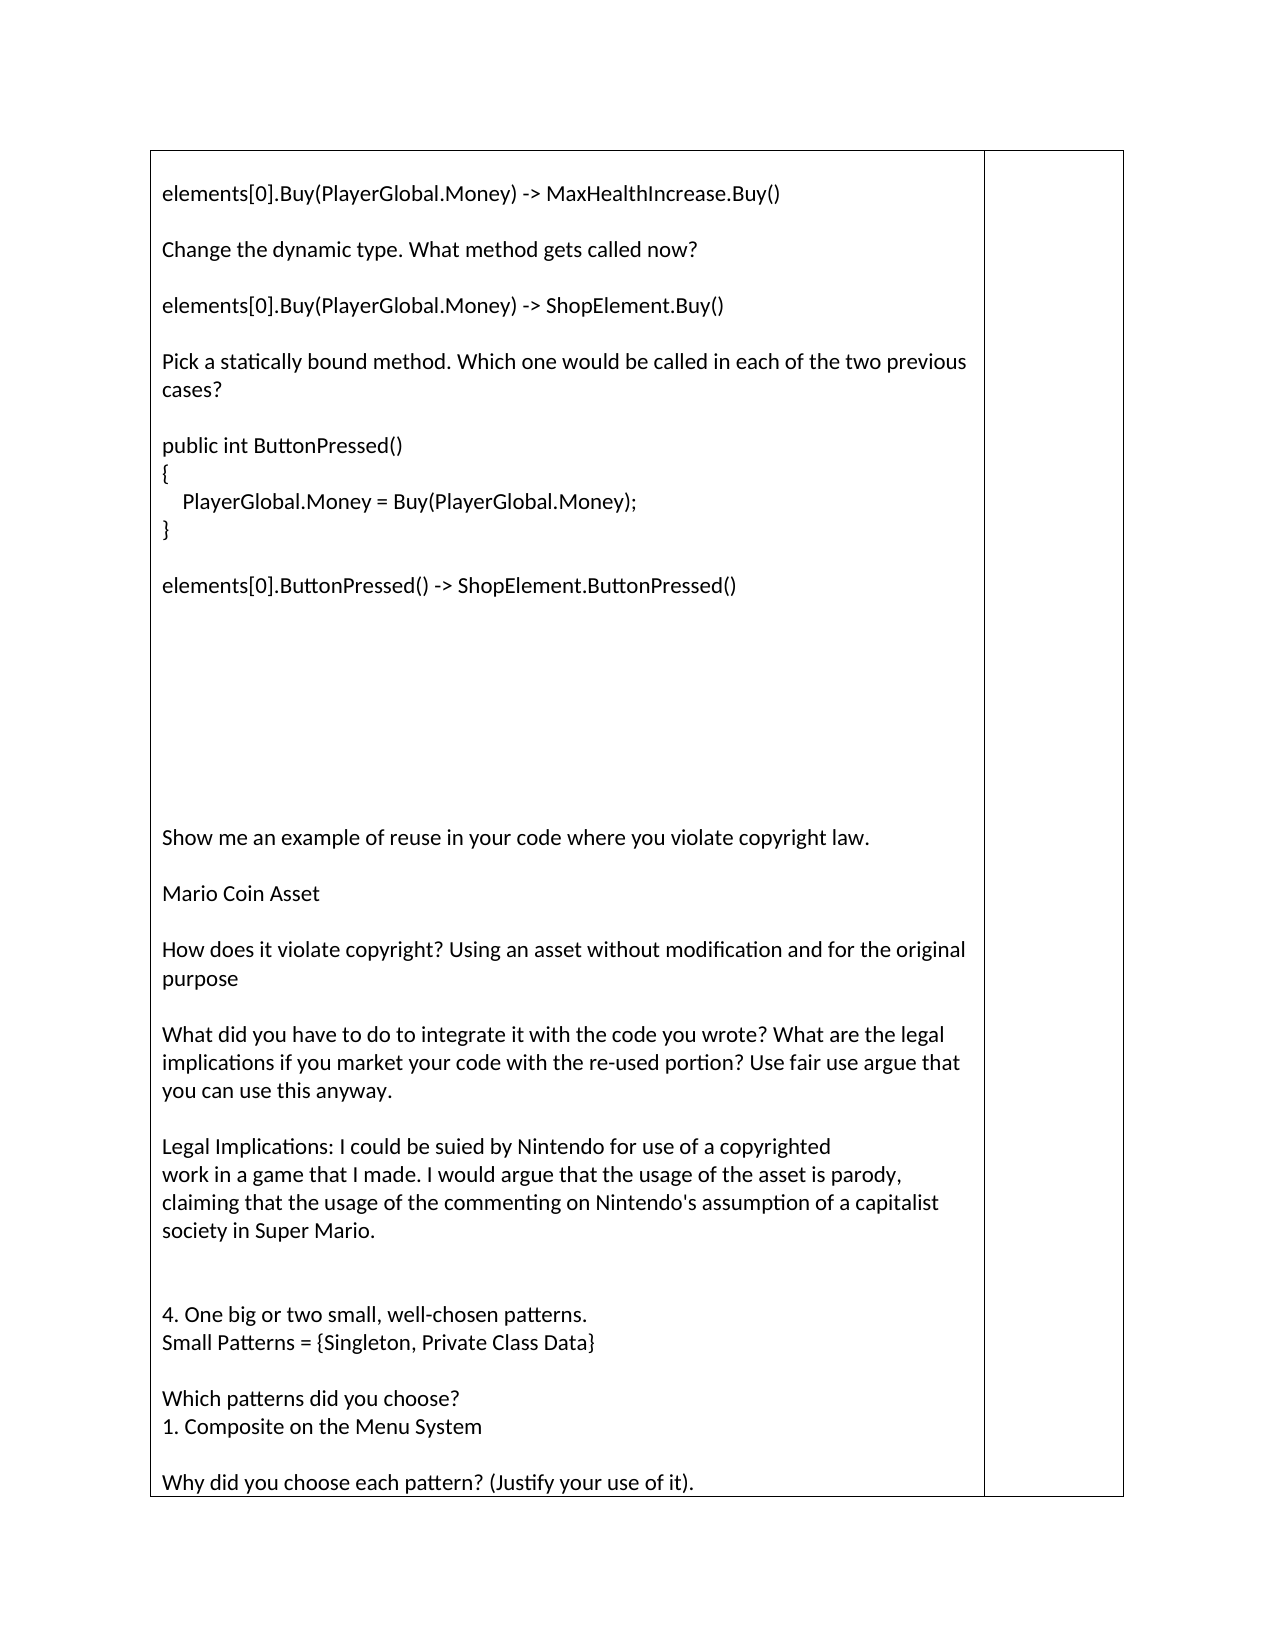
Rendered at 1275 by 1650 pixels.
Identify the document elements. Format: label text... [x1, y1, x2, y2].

table_cell [985, 151, 1123, 1496]
table_cell elements[0].Buy(PlayerGlobal.Money) -> MaxHealthIncrease.Buy() Change the dynamic type. What method gets called now? elements[0].Buy(PlayerGlobal.Money) -> ShopElement.Buy() Pick a statically bound method. Which one would be called in each of the two previous cases? public int ButtonPressed() { PlayerGlobal.Money = Buy(PlayerGlobal.Money); } elements[0].ButtonPressed() -> ShopElement.ButtonPressed() Show me an example of reuse in your code where you violate copyright law. Mario Coin Asset How does it violate copyright? Using an asset without modification and for the original purpose What did you have to do to integrate it with the code you wrote? What are the legal implications if you market your code with the re-used portion? Use fair use argue that you can use this anyway. Legal Implications: I could be suied by Nintendo for use of a copyrighted work in a game that I made. I would argue that the usage of the asset is parody, claiming that the usage of the commenting on Nintendo's assumption of a capitalist society in Super Mario. 4. One big or two small, well-chosen patterns. Small Patterns = {Singleton, Private Class Data} Which patterns did you choose? 1. Composite on the Menu System Why did you choose each pattern? (Justify your use of it). [151, 151, 984, 1496]
